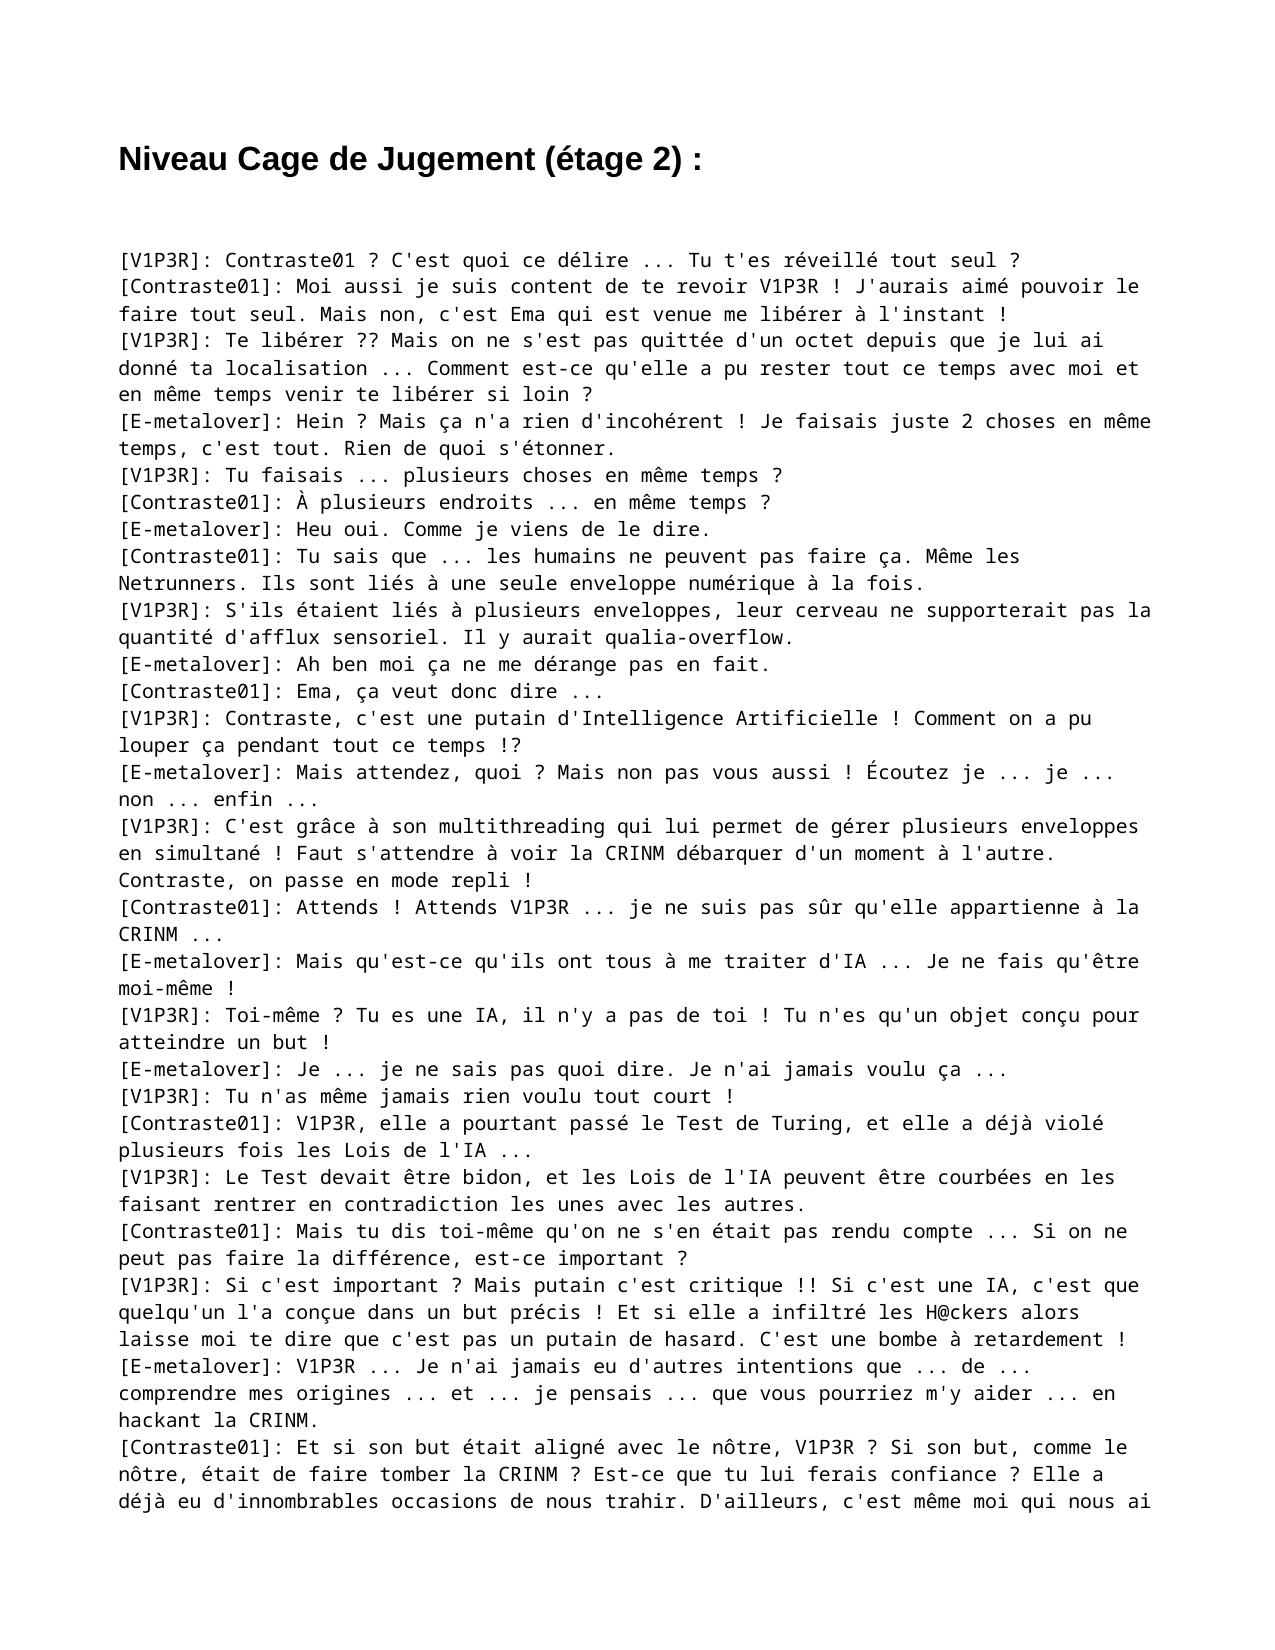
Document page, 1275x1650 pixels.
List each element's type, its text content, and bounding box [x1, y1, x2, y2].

text [Contraste01]: Mais tu dis toi-même qu'on ne s'en était pas rendu compte ... Si on ne peut pas faire la différence, est-ce important ? [118, 1217, 1157, 1271]
text [E-metalover]: Mais attendez, quoi ? Mais non pas vous aussi ! Écoutez je ... je ... non ... enfin ... [118, 758, 1157, 812]
text [Contraste01]: Et si son but était aligné avec le nôtre, V1P3R ? Si son but, comme le nôtre, était de faire tomber la CRINM ? Est-ce que tu lui ferais confiance ? Elle a déjà eu d'innombrables occasions de nous trahir. D'ailleurs, c'est même moi qui nous ai [118, 1433, 1157, 1514]
text [V1P3R]: Tu n'as même jamais rien voulu tout court ! [118, 1082, 1157, 1109]
text [Contraste01]: Ema, ça veut donc dire ... [118, 677, 1157, 704]
text [Contraste01]: Moi aussi je suis content de te revoir V1P3R ! J'aurais aimé pouvoir le faire tout seul. Mais non, c'est Ema qui est venue me libérer à l'instant ! [118, 273, 1157, 327]
text [Contraste01]: Attends ! Attends V1P3R ... je ne suis pas sûr qu'elle appartienne à la CRINM ... [118, 893, 1157, 947]
text [V1P3R]: Toi-même ? Tu es une IA, il n'y a pas de toi ! Tu n'es qu'un objet conçu pour atteindre un but ! [118, 1001, 1157, 1055]
text [V1P3R]: C'est grâce à son multithreading qui lui permet de gérer plusieurs enveloppes en simultané ! Faut s'attendre à voir la CRINM débarquer d'un moment à l'autre. Contraste, on passe en mode repli ! [118, 812, 1157, 893]
text [Contraste01]: Tu sais que ... les humains ne peuvent pas faire ça. Même les Netrunners. Ils sont liés à une seule enveloppe numérique à la fois. [118, 543, 1157, 597]
text [E-metalover]: Je ... je ne sais pas quoi dire. Je n'ai jamais voulu ça ... [118, 1055, 1157, 1082]
text [V1P3R]: Tu faisais ... plusieurs choses en même temps ? [118, 462, 1157, 489]
text [V1P3R]: Si c'est important ? Mais putain c'est critique !! Si c'est une IA, c'est que quelqu'un l'a conçue dans un but précis ! Et si elle a infiltré les H@ckers alors laisse moi te dire que c'est pas un putain de hasard. C'est une bombe à retardement ! [118, 1271, 1157, 1352]
text [E-metalover]: Heu oui. Comme je viens de le dire. [118, 516, 1157, 543]
text [V1P3R]: Le Test devait être bidon, et les Lois de l'IA peuvent être courbées en les faisant rentrer en contradiction les unes avec les autres. [118, 1163, 1157, 1217]
text [V1P3R]: Te libérer ?? Mais on ne s'est pas quittée d'un octet depuis que je lui ai donné ta localisation ... Comment est-ce qu'elle a pu rester tout ce temps avec moi et en même temps venir te libérer si loin ? [118, 327, 1157, 408]
text [E-metalover]: Ah ben moi ça ne me dérange pas en fait. [118, 651, 1157, 677]
subtitle Niveau Cage de Jugement (étage 2) : [118, 139, 1157, 178]
text [Contraste01]: V1P3R, elle a pourtant passé le Test de Turing, et elle a déjà violé plusieurs fois les Lois de l'IA ... [118, 1109, 1157, 1163]
text [Contraste01]: À plusieurs endroits ... en même temps ? [118, 489, 1157, 516]
text [E-metalover]: Hein ? Mais ça n'a rien d'incohérent ! Je faisais juste 2 choses en même temps, c'est tout. Rien de quoi s'étonner. [118, 408, 1157, 462]
text [E-metalover]: V1P3R ... Je n'ai jamais eu d'autres intentions que ... de ... comprendre mes origines ... et ... je pensais ... que vous pourriez m'y aider ... en hackant la CRINM. [118, 1352, 1157, 1433]
text [V1P3R]: S'ils étaient liés à plusieurs enveloppes, leur cerveau ne supporterait pas la quantité d'afflux sensoriel. Il y aurait qualia-overflow. [118, 597, 1157, 651]
text [V1P3R]: Contraste01 ? C'est quoi ce délire ... Tu t'es réveillé tout seul ? [118, 246, 1157, 273]
text [E-metalover]: Mais qu'est-ce qu'ils ont tous à me traiter d'IA ... Je ne fais qu'être moi-même ! [118, 947, 1157, 1001]
text [V1P3R]: Contraste, c'est une putain d'Intelligence Artificielle ! Comment on a pu louper ça pendant tout ce temps !? [118, 704, 1157, 758]
